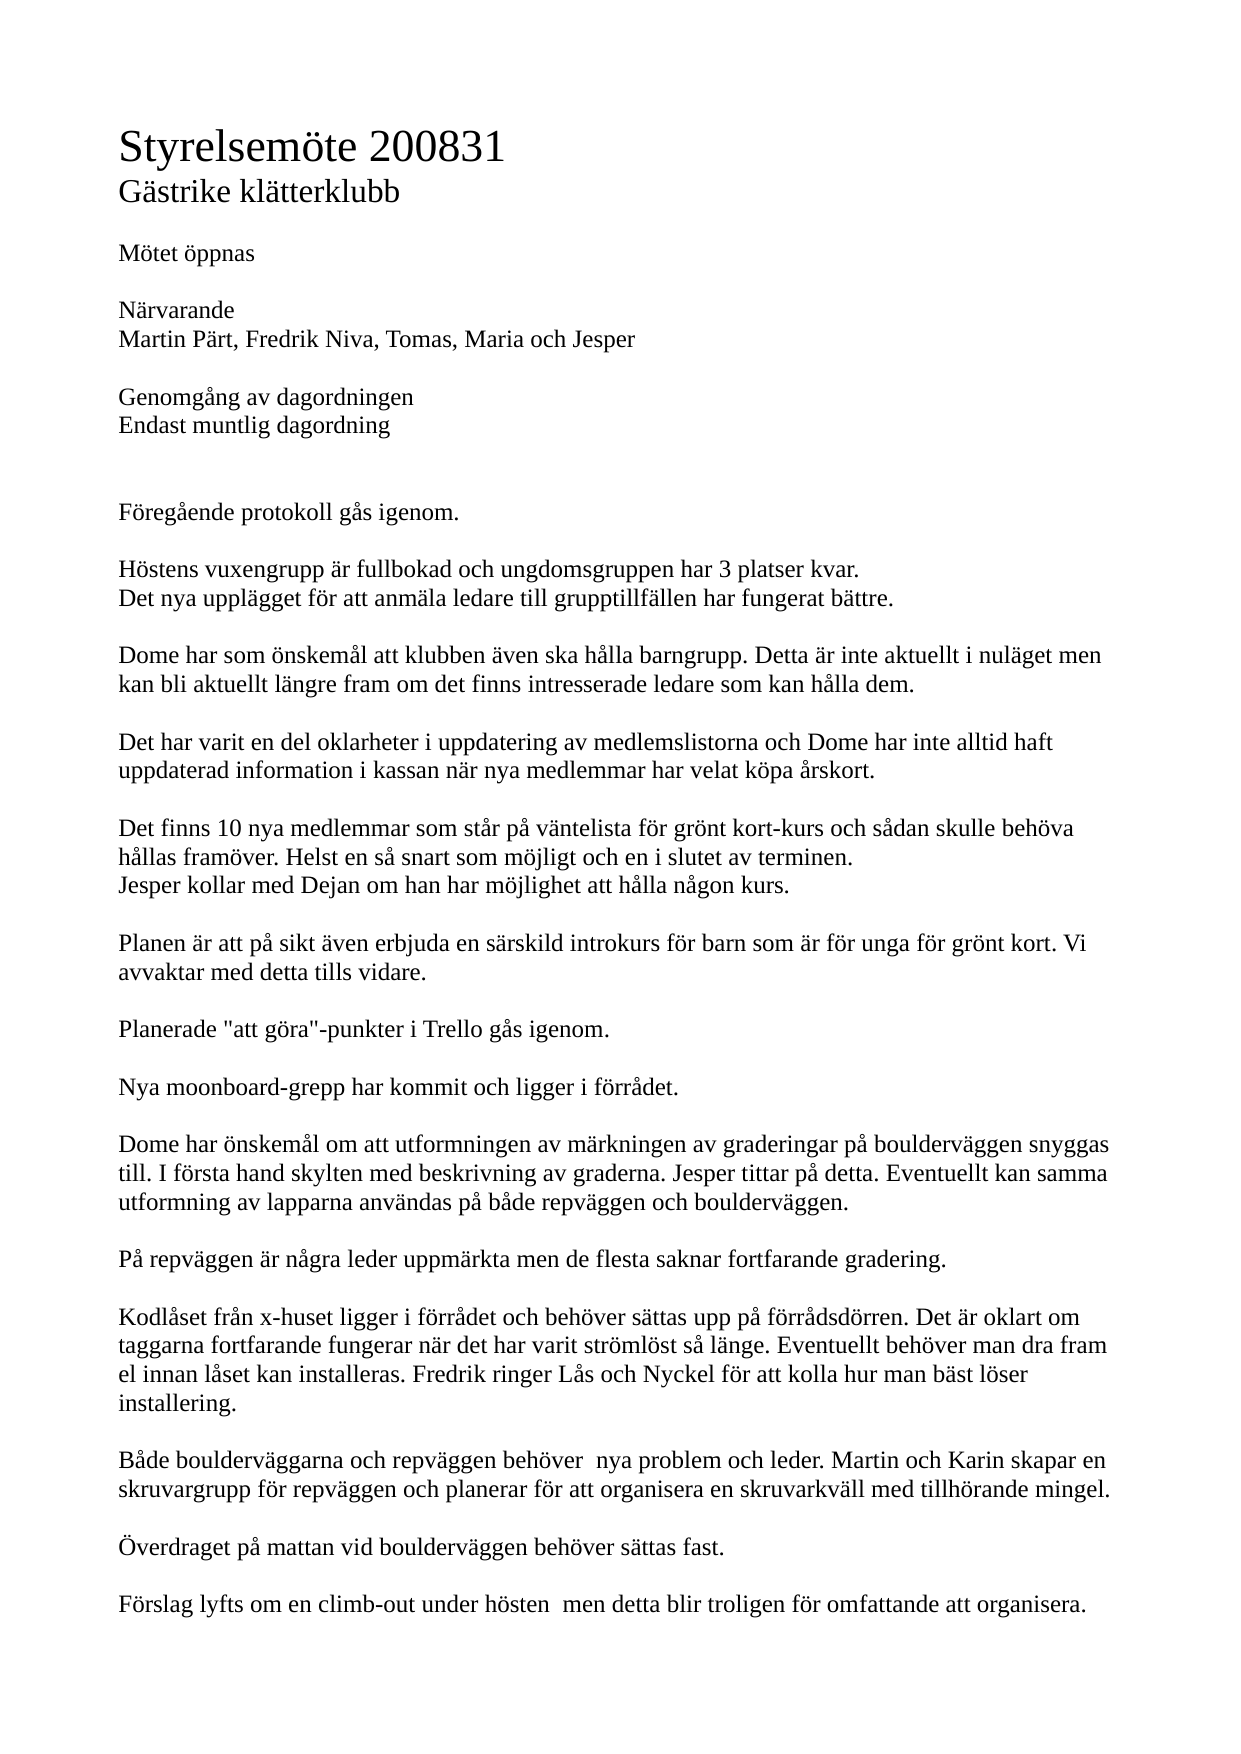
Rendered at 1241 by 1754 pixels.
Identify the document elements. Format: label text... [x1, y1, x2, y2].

text Planerade "att göra"-punkter i Trello gås igenom. [118, 1014, 1122, 1043]
text Styrelsemöte 200831 [118, 118, 1122, 171]
text Mötet öppnas [118, 238, 1122, 267]
text På repväggen är några leder uppmärkta men de flesta saknar fortfarande gradering. [118, 1244, 1122, 1273]
text Endast muntlig dagordning [118, 410, 1122, 439]
text Överdraget på mattan vid boulderväggen behöver sättas fast. [118, 1532, 1122, 1560]
text Genomgång av dagordningen [118, 382, 1122, 410]
text Höstens vuxengrupp är fullbokad och ungdomsgruppen har 3 platser kvar. [118, 554, 1122, 583]
text Föregående protokoll gås igenom. [118, 497, 1122, 525]
text Planen är att på sikt även erbjuda en särskild introkurs för barn som är för unga för grönt kort. Vi avvaktar med detta tills vidare. [118, 928, 1122, 985]
text Det har varit en del oklarheter i uppdatering av medlemslistorna och Dome har inte alltid haft uppdaterad information i kassan när nya medlemmar har velat köpa årskort. [118, 727, 1122, 784]
text Närvarande [118, 295, 1122, 324]
text Gästrike klätterklubb [118, 171, 1122, 209]
text Förslag lyfts om en climb-out under hösten men detta blir troligen för omfattande att organisera. [118, 1589, 1122, 1618]
text Dome har som önskemål att klubben även ska hålla barngrupp. Detta är inte aktuellt i nuläget men kan bli aktuellt längre fram om det finns intresserade ledare som kan hålla dem. [118, 640, 1122, 698]
text Dome har önskemål om att utformningen av märkningen av graderingar på boulderväggen snyggas till. I första hand skylten med beskrivning av graderna. Jesper tittar på detta. Eventuellt kan samma utformning av lapparna användas på både repväggen och boulderväggen. [118, 1129, 1122, 1215]
text Det nya upplägget för att anmäla ledare till grupptillfällen har fungerat bättre. [118, 583, 1122, 612]
text Nya moonboard-grepp har kommit och ligger i förrådet. [118, 1072, 1122, 1100]
text Jesper kollar med Dejan om han har möjlighet att hålla någon kurs. [118, 870, 1122, 899]
text Det finns 10 nya medlemmar som står på väntelista för grönt kort-kurs och sådan skulle behöva hållas framöver. Helst en så snart som möjligt och en i slutet av terminen. [118, 813, 1122, 870]
text Martin Pärt, Fredrik Niva, Tomas, Maria och Jesper [118, 324, 1122, 353]
text Både boulderväggarna och repväggen behöver nya problem och leder. Martin och Karin skapar en skruvargrupp för repväggen och planerar för att organisera en skruvarkväll med tillhörande mingel. [118, 1445, 1122, 1503]
text Kodlåset från x-huset ligger i förrådet och behöver sättas upp på förrådsdörren. Det är oklart om taggarna fortfarande fungerar när det har varit strömlöst så länge. Eventuellt behöver man dra fram el innan låset kan installeras. Fredrik ringer Lås och Nyckel för att kolla hur man bäst löser installering. [118, 1302, 1122, 1417]
